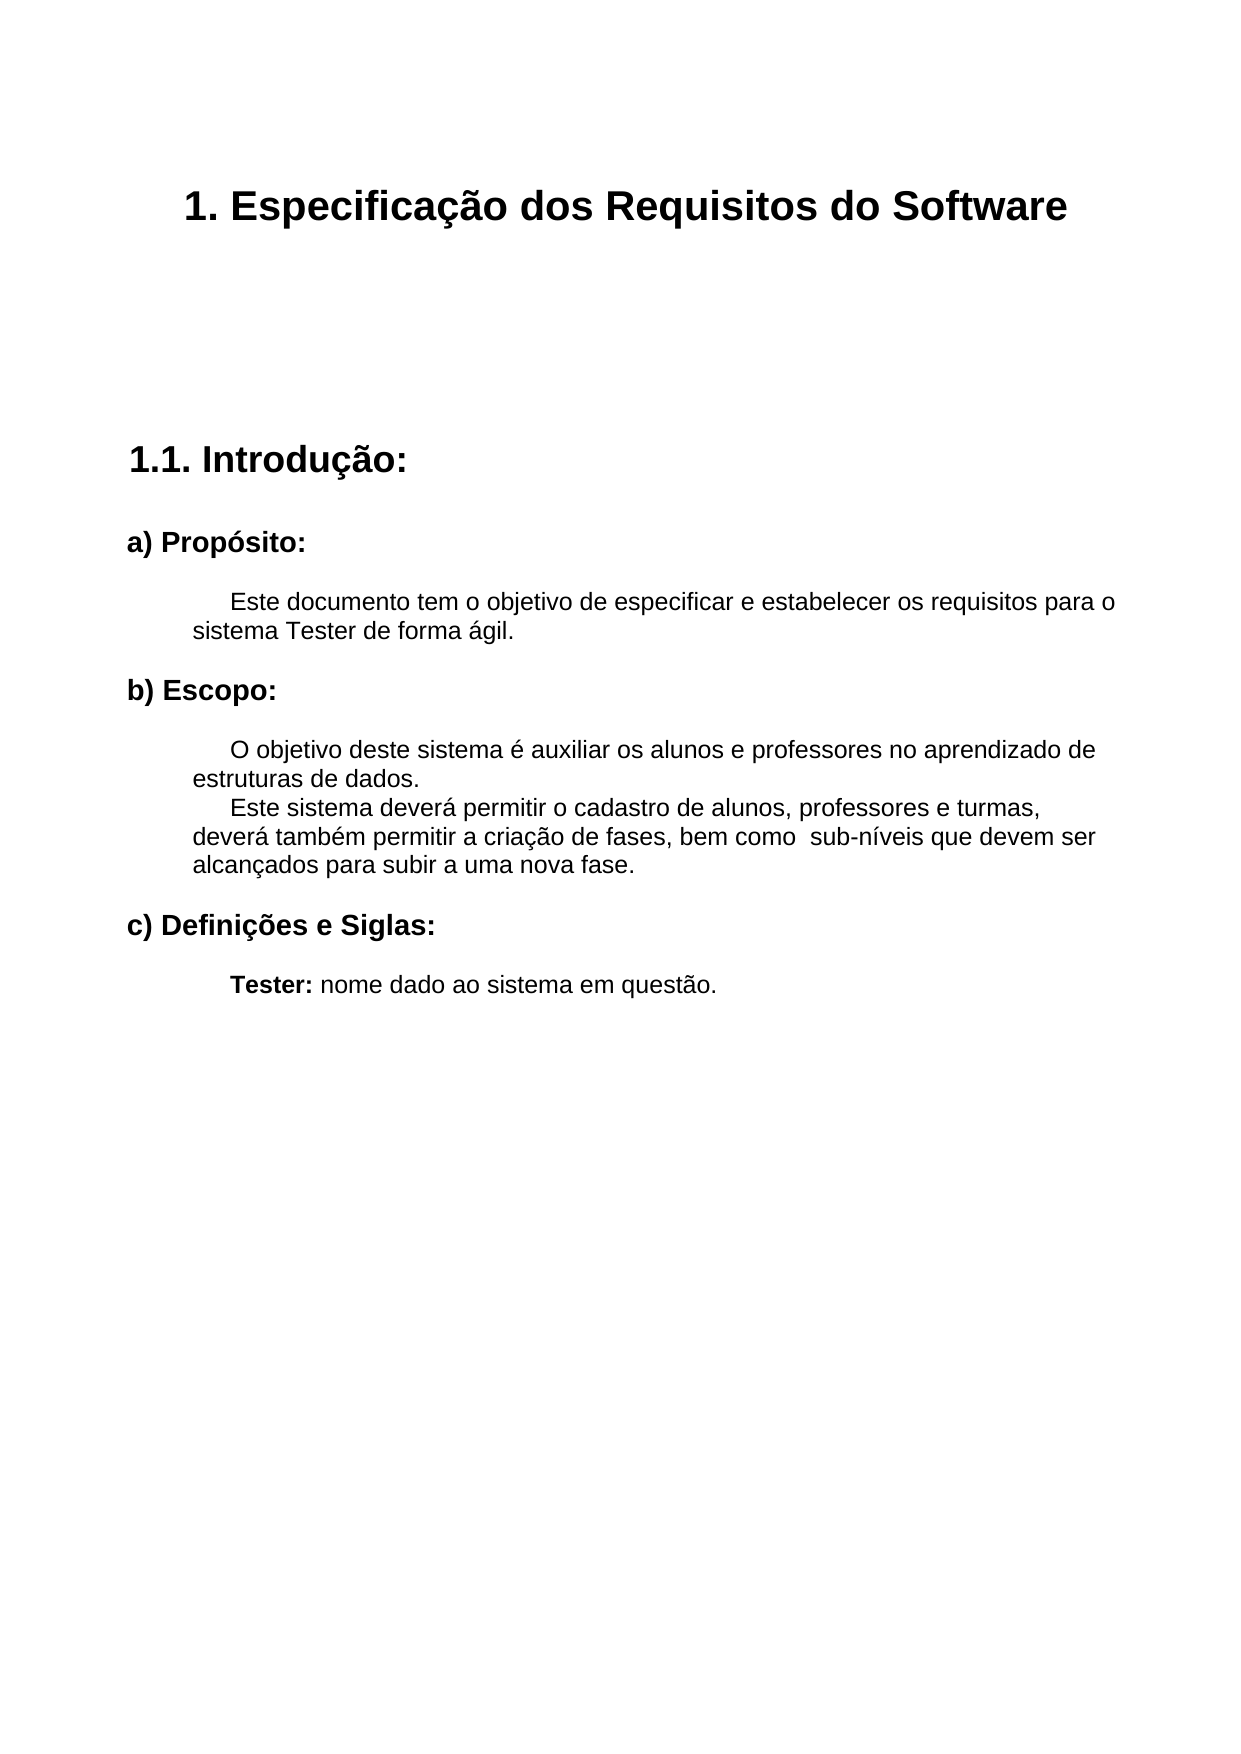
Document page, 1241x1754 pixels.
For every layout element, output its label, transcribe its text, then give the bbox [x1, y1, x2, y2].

subtitle Propósito: [118, 524, 1122, 558]
text O objetivo deste sistema é auxiliar os alunos e professores no aprendizado de estruturas de dados. [192, 735, 1122, 793]
subtitle Escopo: [118, 673, 1122, 707]
text Tester: nome dado ao sistema em questão. [230, 970, 1122, 999]
subtitle Introdução: [118, 438, 1122, 481]
text Este documento tem o objetivo de especificar e estabelecer os requisitos para o sistema Tester de forma ágil. [192, 587, 1122, 644]
subtitle Especificação dos Requisitos do Software [118, 182, 1122, 229]
text Este sistema deverá permitir o cadastro de alunos, professores e turmas, deverá também permitir a criação de fases, bem como sub-níveis que devem ser alcançados para subir a uma nova fase. [192, 793, 1122, 879]
subtitle Definições e Siglas: [118, 908, 1122, 941]
